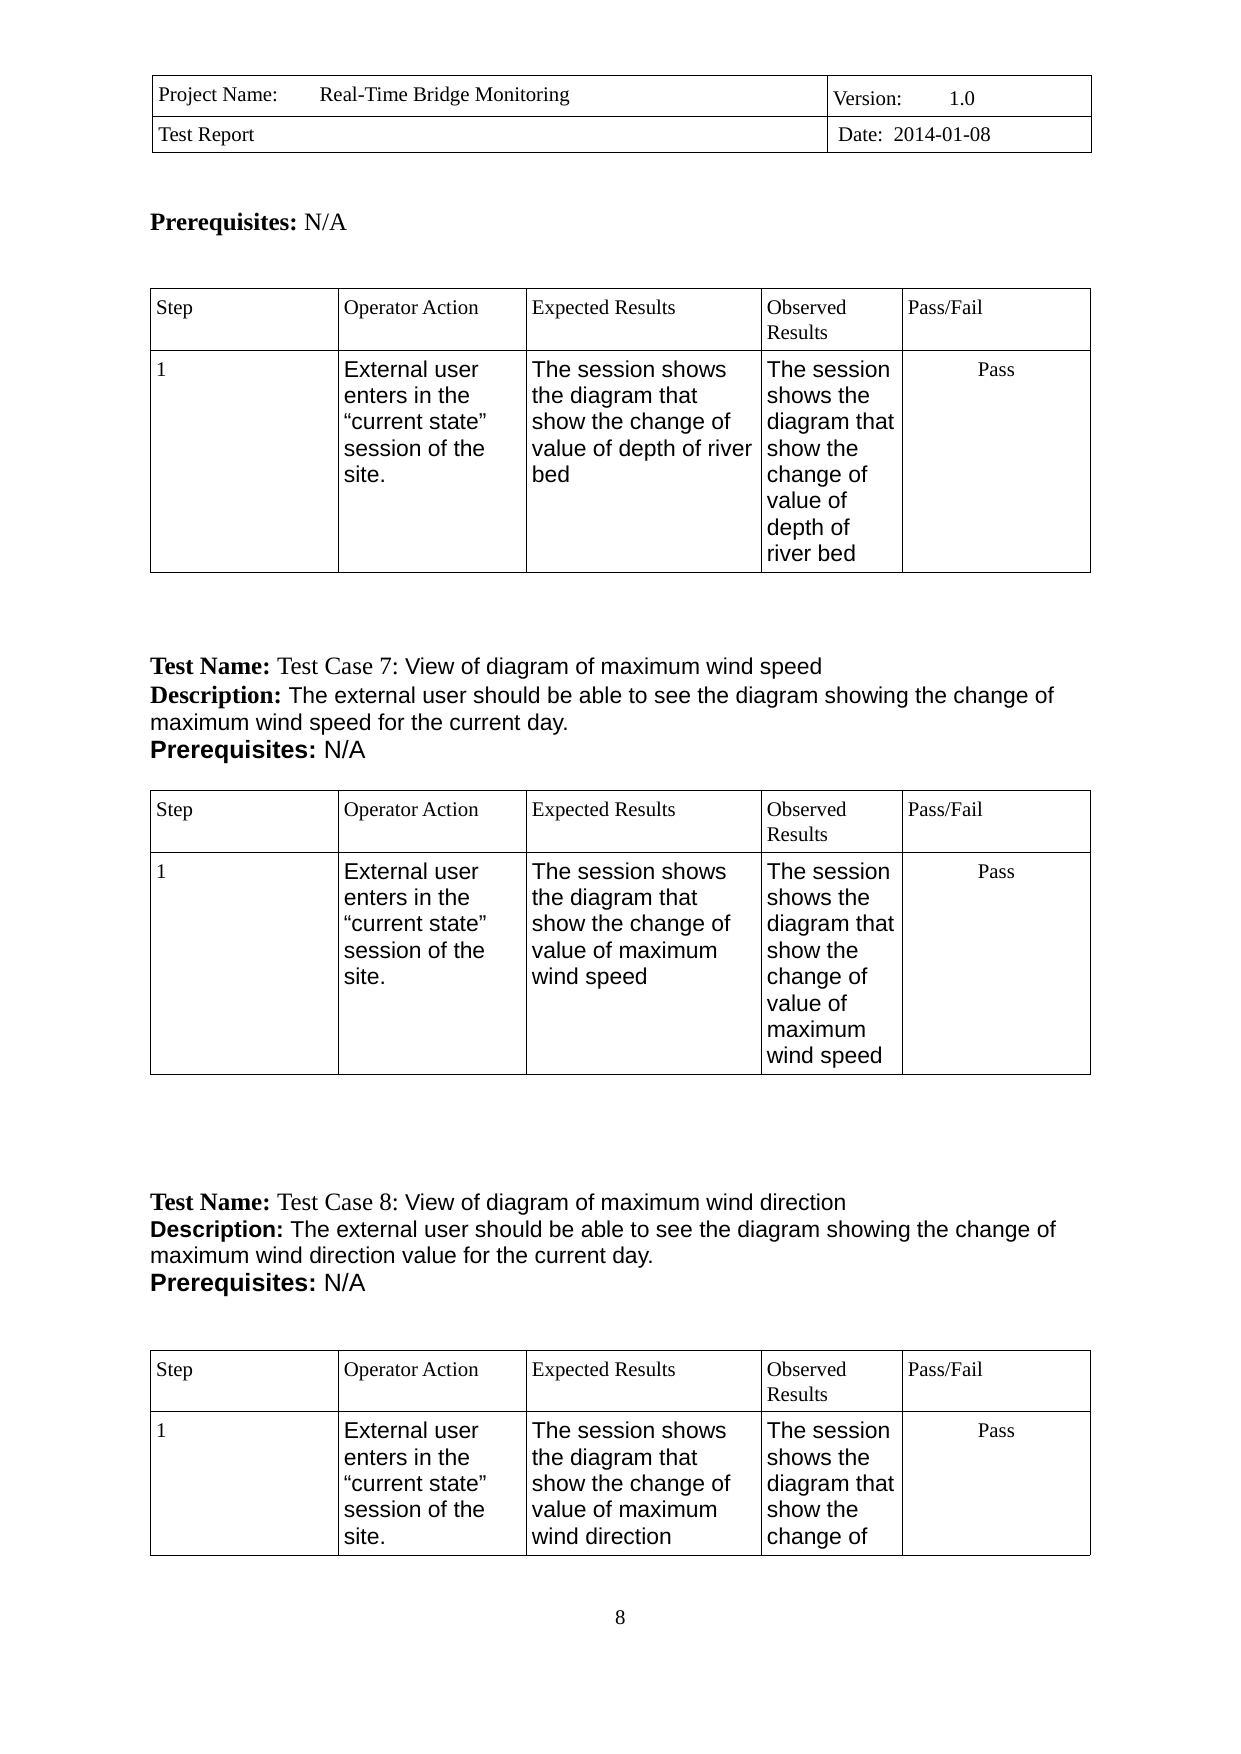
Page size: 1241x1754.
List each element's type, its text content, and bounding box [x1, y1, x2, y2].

table_cell The session shows the diagram that show the change of value of depth of river bed [527, 351, 761, 572]
table_header Pass/Fail [903, 289, 1090, 350]
text Description: The external user should be able to see the diagram showing the change of [150, 680, 1090, 709]
table_cell Pass [903, 1412, 1090, 1555]
table_cell 1 [151, 351, 338, 572]
text Description: The external user should be able to see the diagram showing the change of [150, 1216, 1090, 1242]
text Prerequisites: N/A [150, 735, 1090, 764]
text maximum wind direction value for the current day. [150, 1242, 1090, 1268]
table_cell External user enters in the “current state” session of the site. [339, 351, 526, 572]
table_header Expected Results [527, 791, 761, 852]
table_cell External user enters in the “current state” session of the site. [339, 853, 526, 1074]
table_cell The session shows the diagram that show the change of value of maximum wind speed [527, 853, 761, 1074]
table_header Step [151, 1351, 338, 1411]
table_header Operator Action [339, 791, 526, 852]
table_cell 1 [151, 1412, 338, 1555]
table_header Expected Results [527, 1351, 761, 1411]
table_header Observed Results [762, 791, 902, 852]
text Test Name: Test Case 7: View of diagram of maximum wind speed [150, 651, 1090, 680]
table_cell Pass [903, 853, 1090, 1074]
text Prerequisites: N/A [150, 207, 1090, 236]
text maximum wind speed for the current day. [150, 709, 1090, 735]
table_header Operator Action [339, 1351, 526, 1411]
table_cell 1 [151, 853, 338, 1074]
table_cell External user enters in the “current state” session of the site. [339, 1412, 526, 1555]
table_cell The session shows the diagram that show the change of value of depth of river bed [762, 351, 902, 572]
table_header Observed Results [762, 1351, 902, 1411]
table_header Step [151, 289, 338, 350]
table_cell Pass [903, 351, 1090, 572]
text Test Name: Test Case 8: View of diagram of maximum wind direction [150, 1187, 1090, 1216]
table_header Expected Results [527, 289, 761, 350]
table_cell The session shows the diagram that show the change of [762, 1412, 902, 1555]
table_header Operator Action [339, 289, 526, 350]
table_header Step [151, 791, 338, 852]
table_header Pass/Fail [903, 791, 1090, 852]
table_cell The session shows the diagram that show the change of value of maximum wind speed [762, 853, 902, 1074]
table_cell The session shows the diagram that show the change of value of maximum wind direction [527, 1412, 761, 1555]
text Prerequisites: N/A [150, 1268, 1090, 1297]
table_header Pass/Fail [903, 1351, 1090, 1411]
table_header Observed Results [762, 289, 902, 350]
